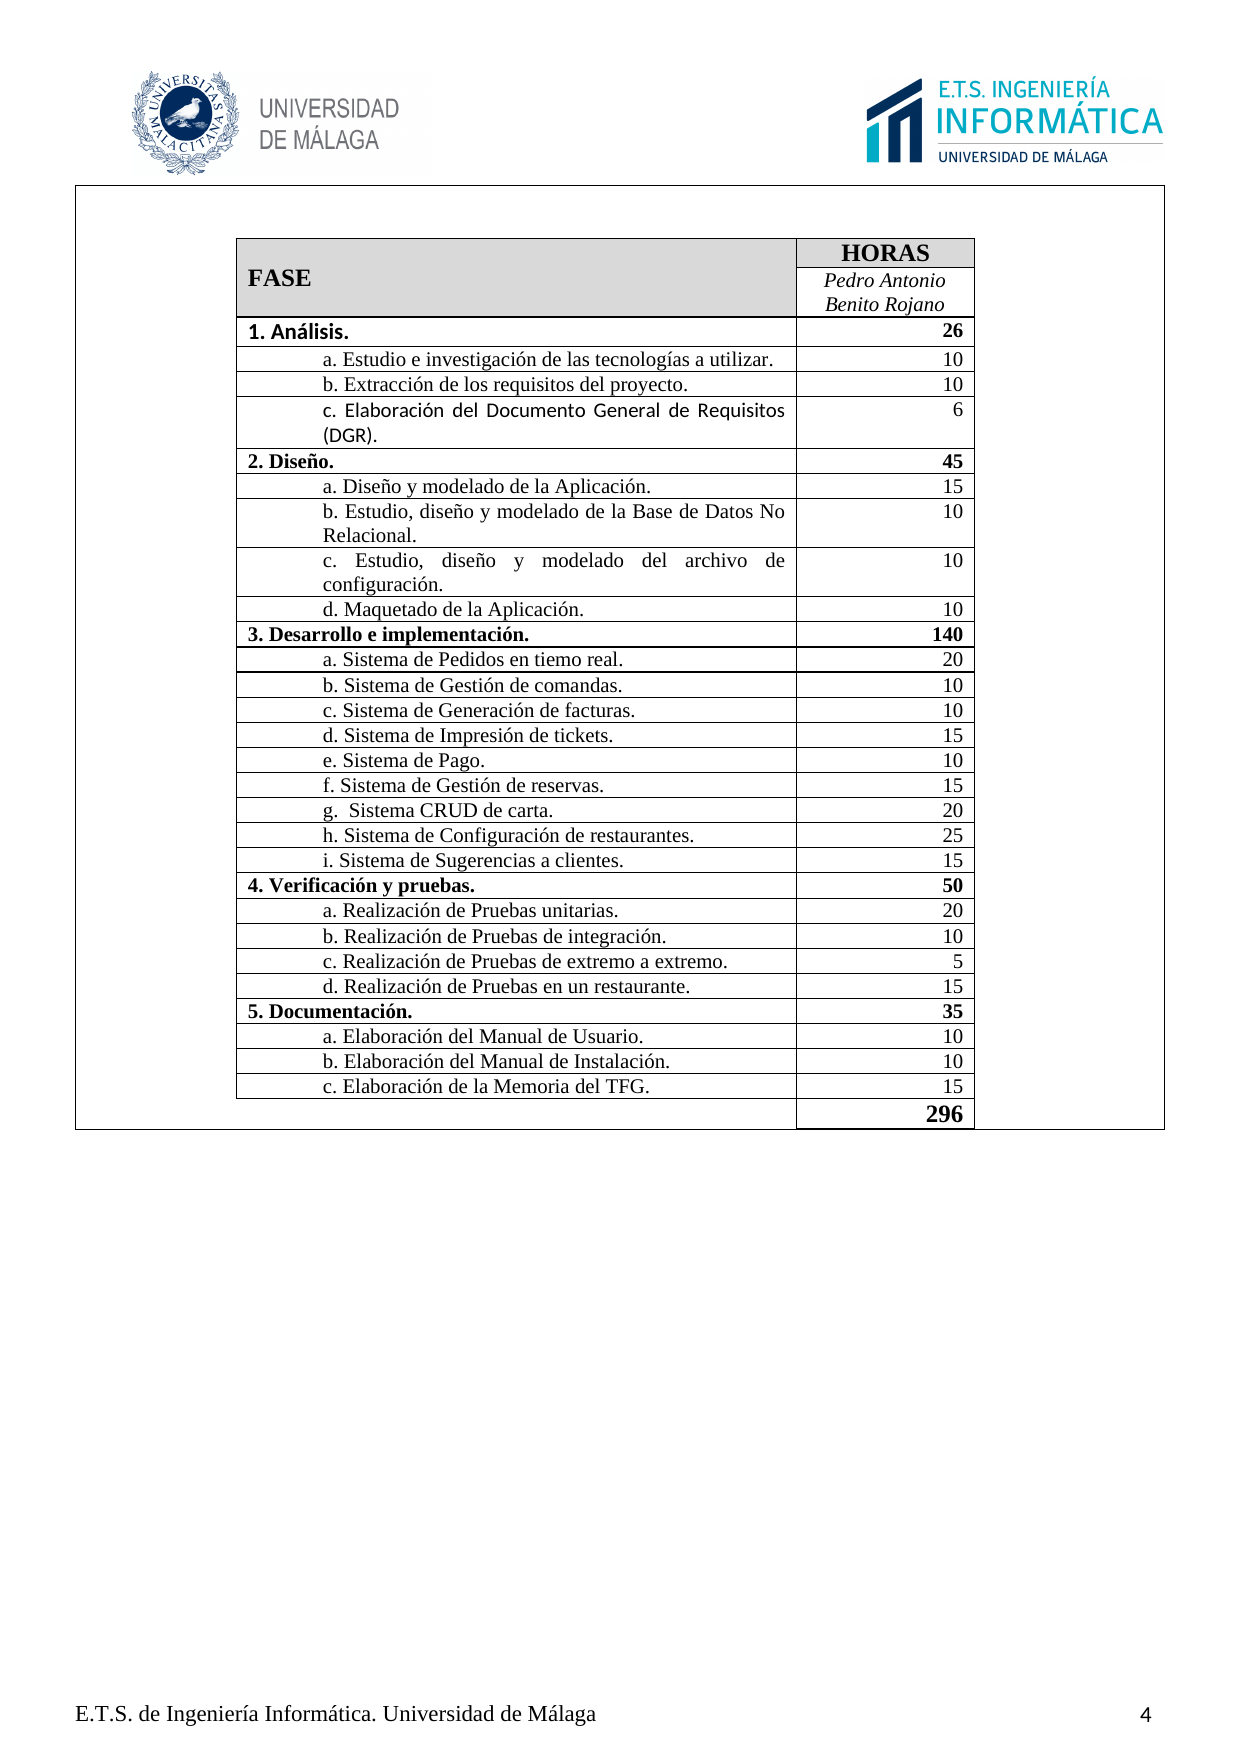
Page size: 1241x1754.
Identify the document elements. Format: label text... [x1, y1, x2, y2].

table_cell 20 [797, 798, 974, 822]
table_cell 50 [797, 873, 974, 897]
table_cell d. Maquetado de la Aplicación. [237, 597, 796, 621]
table_cell 3. Desarrollo e implementación. [237, 622, 796, 646]
table_cell 26 [797, 318, 974, 346]
table_cell 20 [797, 648, 974, 671]
table_cell a. Sistema de Pedidos en tiemo real. [237, 648, 796, 671]
table_cell 10 [797, 1024, 974, 1048]
table_cell 10 [797, 698, 974, 722]
table_header HORAS [797, 239, 974, 267]
table_cell 296 [797, 1099, 974, 1128]
table_cell 5 [797, 949, 974, 973]
table_cell 10 [797, 1049, 974, 1073]
table_cell d. Sistema de Impresión de tickets. [237, 723, 796, 747]
table_cell h. Sistema de Configuración de restaurantes. [237, 823, 796, 847]
table_cell 140 [797, 622, 974, 646]
table_cell 10 [797, 499, 974, 547]
picture [131, 70, 436, 176]
table_cell 4. Verificación y pruebas. [237, 873, 796, 897]
table_cell c. Estudio, diseño y modelado del archivo de configuración. [237, 548, 796, 596]
table_cell i. Sistema de Sugerencias a clientes. [237, 848, 796, 872]
table_cell f. Sistema de Gestión de reservas. [237, 773, 796, 797]
table_cell a. Estudio e investigación de las tecnologías a utilizar. [237, 347, 796, 371]
table_cell 15 [797, 723, 974, 747]
table_cell 45 [797, 449, 974, 473]
table_cell 15 [797, 773, 974, 797]
table_cell 10 [797, 347, 974, 371]
table_cell 10 [797, 748, 974, 772]
table_cell e. Sistema de Pago. [237, 748, 796, 772]
table_cell 25 [797, 823, 974, 847]
table_cell a. Diseño y modelado de la Aplicación. [237, 474, 796, 498]
table_cell 35 [797, 999, 974, 1023]
table_cell c. Elaboración de la Memoria del TFG. [237, 1074, 796, 1098]
table_cell d. Realización de Pruebas en un restaurante. [237, 974, 796, 998]
table_cell b. Sistema de Gestión de comandas. [237, 673, 796, 697]
table_cell 15 [797, 1074, 974, 1098]
picture [864, 75, 1167, 164]
table_cell g. Sistema CRUD de carta. [237, 798, 796, 822]
table_cell 10 [797, 372, 974, 396]
table_cell b. Estudio, diseño y modelado de la Base de Datos No Relacional. [237, 499, 796, 547]
table_cell 15 [797, 474, 974, 498]
table_header FASE [237, 239, 796, 316]
table_cell 2. Diseño. [237, 449, 796, 473]
table_cell 10 [797, 673, 974, 697]
table_cell 10 [797, 597, 974, 621]
table_cell [236, 1099, 796, 1128]
table_cell b. Realización de Pruebas de integración. [237, 924, 796, 948]
table_cell c. Sistema de Generación de facturas. [237, 698, 796, 722]
table_cell b. Extracción de los requisitos del proyecto. [237, 372, 796, 396]
table_cell 20 [797, 899, 974, 922]
table_cell 15 [797, 974, 974, 998]
table_cell 10 [797, 924, 974, 948]
table_cell 6 [797, 397, 974, 448]
table_cell a. Elaboración del Manual de Usuario. [237, 1024, 796, 1048]
table_cell 5. Documentación. [237, 999, 796, 1023]
table_cell c. Elaboración del Documento General de Requisitos (DGR). [237, 397, 796, 448]
table_cell [76, 186, 1164, 1129]
table_cell Pedro Antonio Benito Rojano [797, 268, 974, 316]
table_cell 1. Análisis. [237, 318, 796, 346]
table_cell 15 [797, 848, 974, 872]
table_cell c. Realización de Pruebas de extremo a extremo. [237, 949, 796, 973]
table_cell a. Realización de Pruebas unitarias. [237, 899, 796, 922]
table_cell b. Elaboración del Manual de Instalación. [237, 1049, 796, 1073]
table_cell 10 [797, 548, 974, 596]
